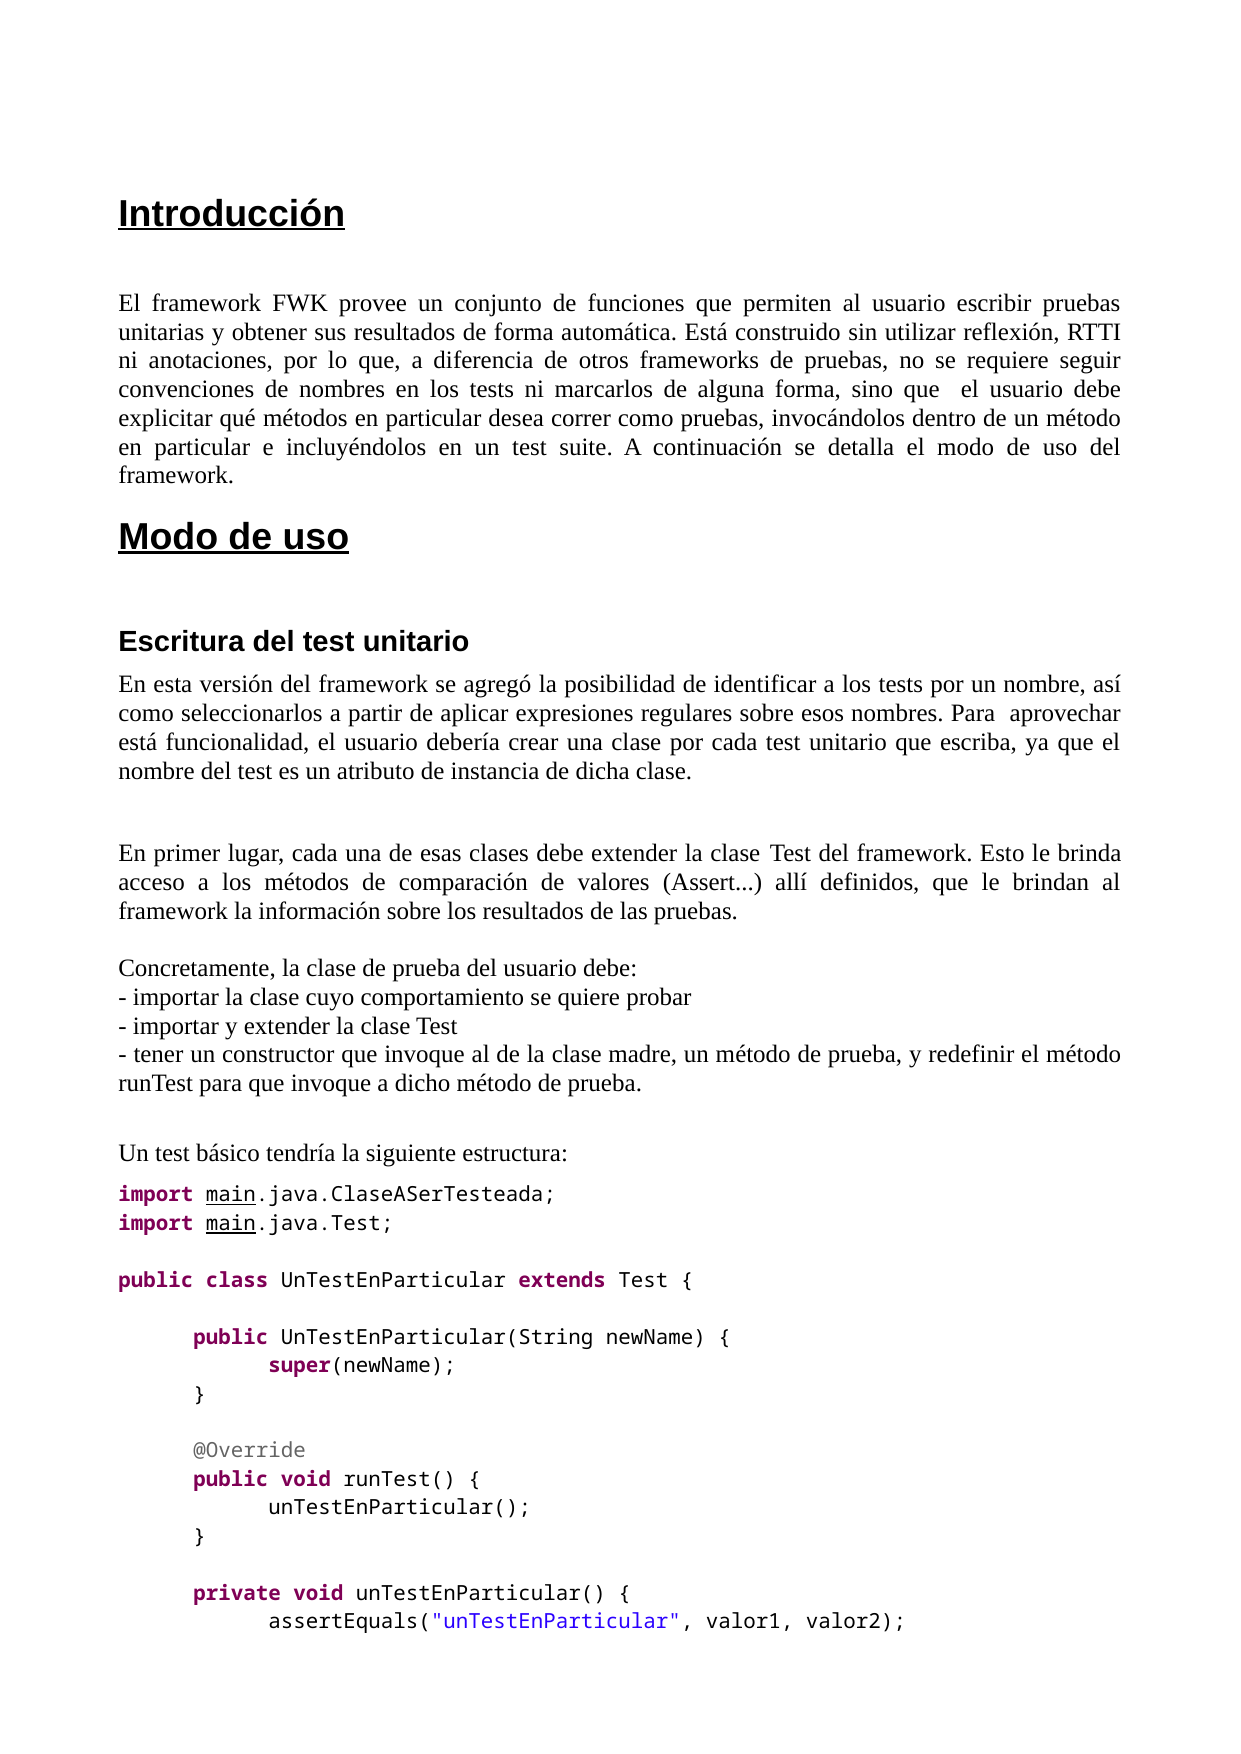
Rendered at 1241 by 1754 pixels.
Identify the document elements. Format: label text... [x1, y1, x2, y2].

text import main.java.Test; [118, 1208, 1122, 1236]
text } [118, 1379, 1122, 1407]
text public void runTest() { [118, 1464, 1122, 1492]
text public class UnTestEnParticular extends Test { [118, 1265, 1122, 1293]
text Escritura del test unitario [118, 623, 1122, 657]
text - importar y extender la clase Test [118, 1011, 1122, 1039]
text Concretamente, la clase de prueba del usuario debe: [118, 953, 1122, 982]
text } [118, 1521, 1122, 1549]
text @Override [118, 1436, 1122, 1464]
text super(newName); [118, 1350, 1122, 1379]
text unTestEnParticular(); [118, 1492, 1122, 1521]
text public UnTestEnParticular(String newName) { [118, 1322, 1122, 1350]
text - importar la clase cuyo comportamiento se quiere probar [118, 982, 1122, 1011]
text assertEquals("unTestEnParticular", valor1, valor2); [118, 1606, 1122, 1634]
text import main.java.ClaseASerTesteada; [118, 1179, 1122, 1208]
subtitle Introducción [118, 191, 1122, 234]
text - tener un constructor que invoque al de la clase madre, un método de prueba, y redefinir el método runTest para que invoque a dicho método de prueba. [118, 1039, 1122, 1097]
text private void unTestEnParticular() { [118, 1578, 1122, 1606]
text En primer lugar, cada una de esas clases debe extender la clase Test del framework. Esto le brinda acceso a los métodos de comparación de valores (Assert...) allí definidos, que le brindan al framework la información sobre los resultados de las pruebas. [118, 838, 1122, 924]
text En esta versión del framework se agregó la posibilidad de identificar a los tests por un nombre, así como seleccionarlos a partir de aplicar expresiones regulares sobre esos nombres. Para aprovechar está funcionalidad, el usuario debería crear una clase por cada test unitario que escriba, ya que el nombre del test es un atributo de instancia de dicha clase. [118, 669, 1122, 784]
text Un test básico tendría la siguiente estructura: [118, 1138, 1122, 1167]
subtitle Modo de uso [118, 514, 1122, 557]
text El framework FWK provee un conjunto de funciones que permiten al usuario escribir pruebas unitarias y obtener sus resultados de forma automática. Está construido sin utilizar reflexión, RTTI ni anotaciones, por lo que, a diferencia de otros frameworks de pruebas, no se requiere seguir convenciones de nombres en los tests ni marcarlos de alguna forma, sino que el usuario debe explicitar qué métodos en particular desea correr como pruebas, invocándolos dentro de un método en particular e incluyéndolos en un test suite. A continuación se detalla el modo de uso del framework. [118, 288, 1122, 489]
